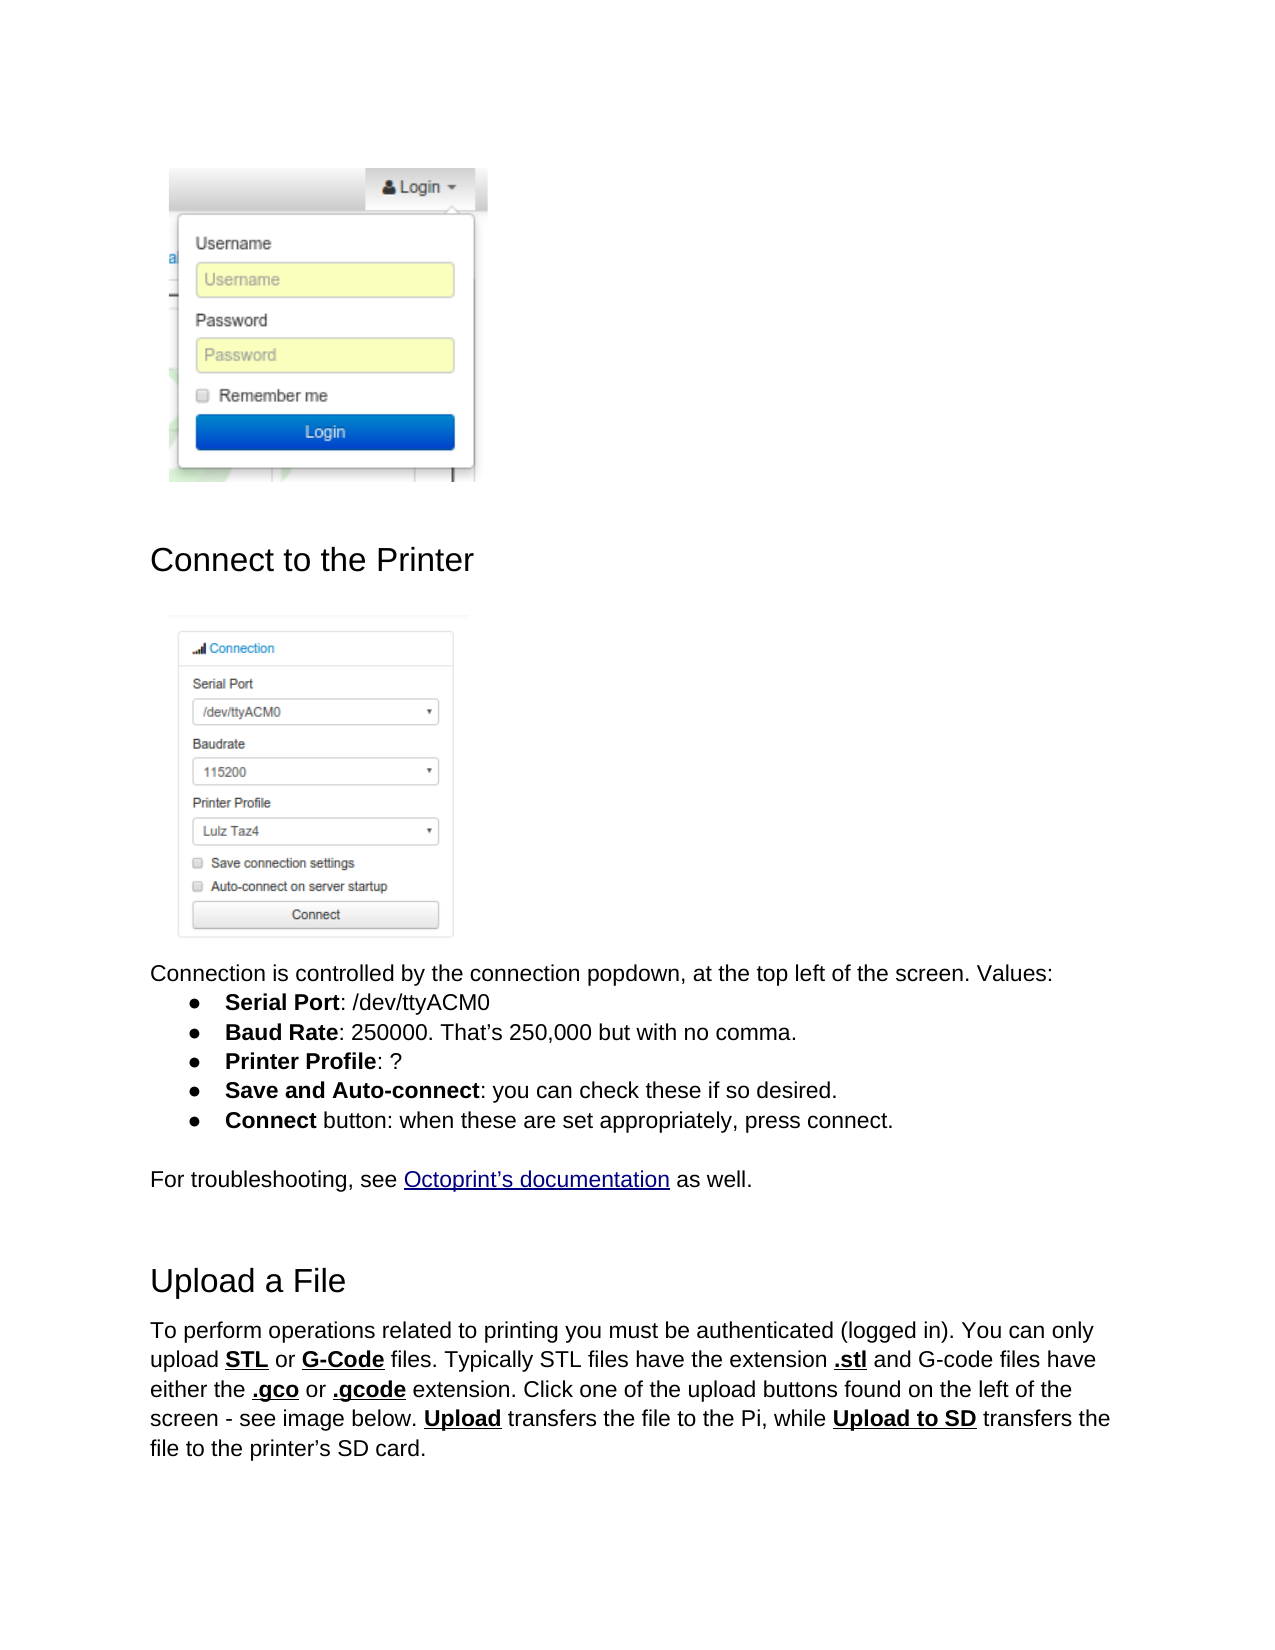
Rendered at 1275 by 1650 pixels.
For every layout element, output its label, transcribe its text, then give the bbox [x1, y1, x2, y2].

picture [168, 615, 470, 939]
subtitle Connect to the Printer [150, 541, 1125, 578]
list Printer Profile: ? [187, 1049, 1125, 1074]
list Baud Rate: 250000. That’s 250,000 but with no comma. [187, 1019, 1125, 1045]
text To perform operations related to printing you must be authenticated (logged in). You can only upload STL or G-Code files. Typically STL files have the extension .stl and G-code files have either the .gco or .gcode extension. Click one of the upload buttons found on the left of the screen - see image below. Upload transfers the file to the Pi, while Upload to SD transfers the file to the printer’s SD card. [150, 1318, 1125, 1461]
subtitle Upload a File [150, 1262, 1125, 1300]
text Connection is controlled by the connection popdown, at the top left of the screen. Values: [150, 961, 1125, 986]
list Save and Auto-connect: you can check these if so desired. [187, 1078, 1125, 1104]
list Connect button: when these are set appropriately, press connect. [187, 1107, 1125, 1133]
list Serial Port: /dev/ttyACM0 [187, 990, 1125, 1016]
picture [168, 168, 488, 482]
text For troubleshooting, see Octoprint’s documentation as well. [150, 1166, 1125, 1192]
